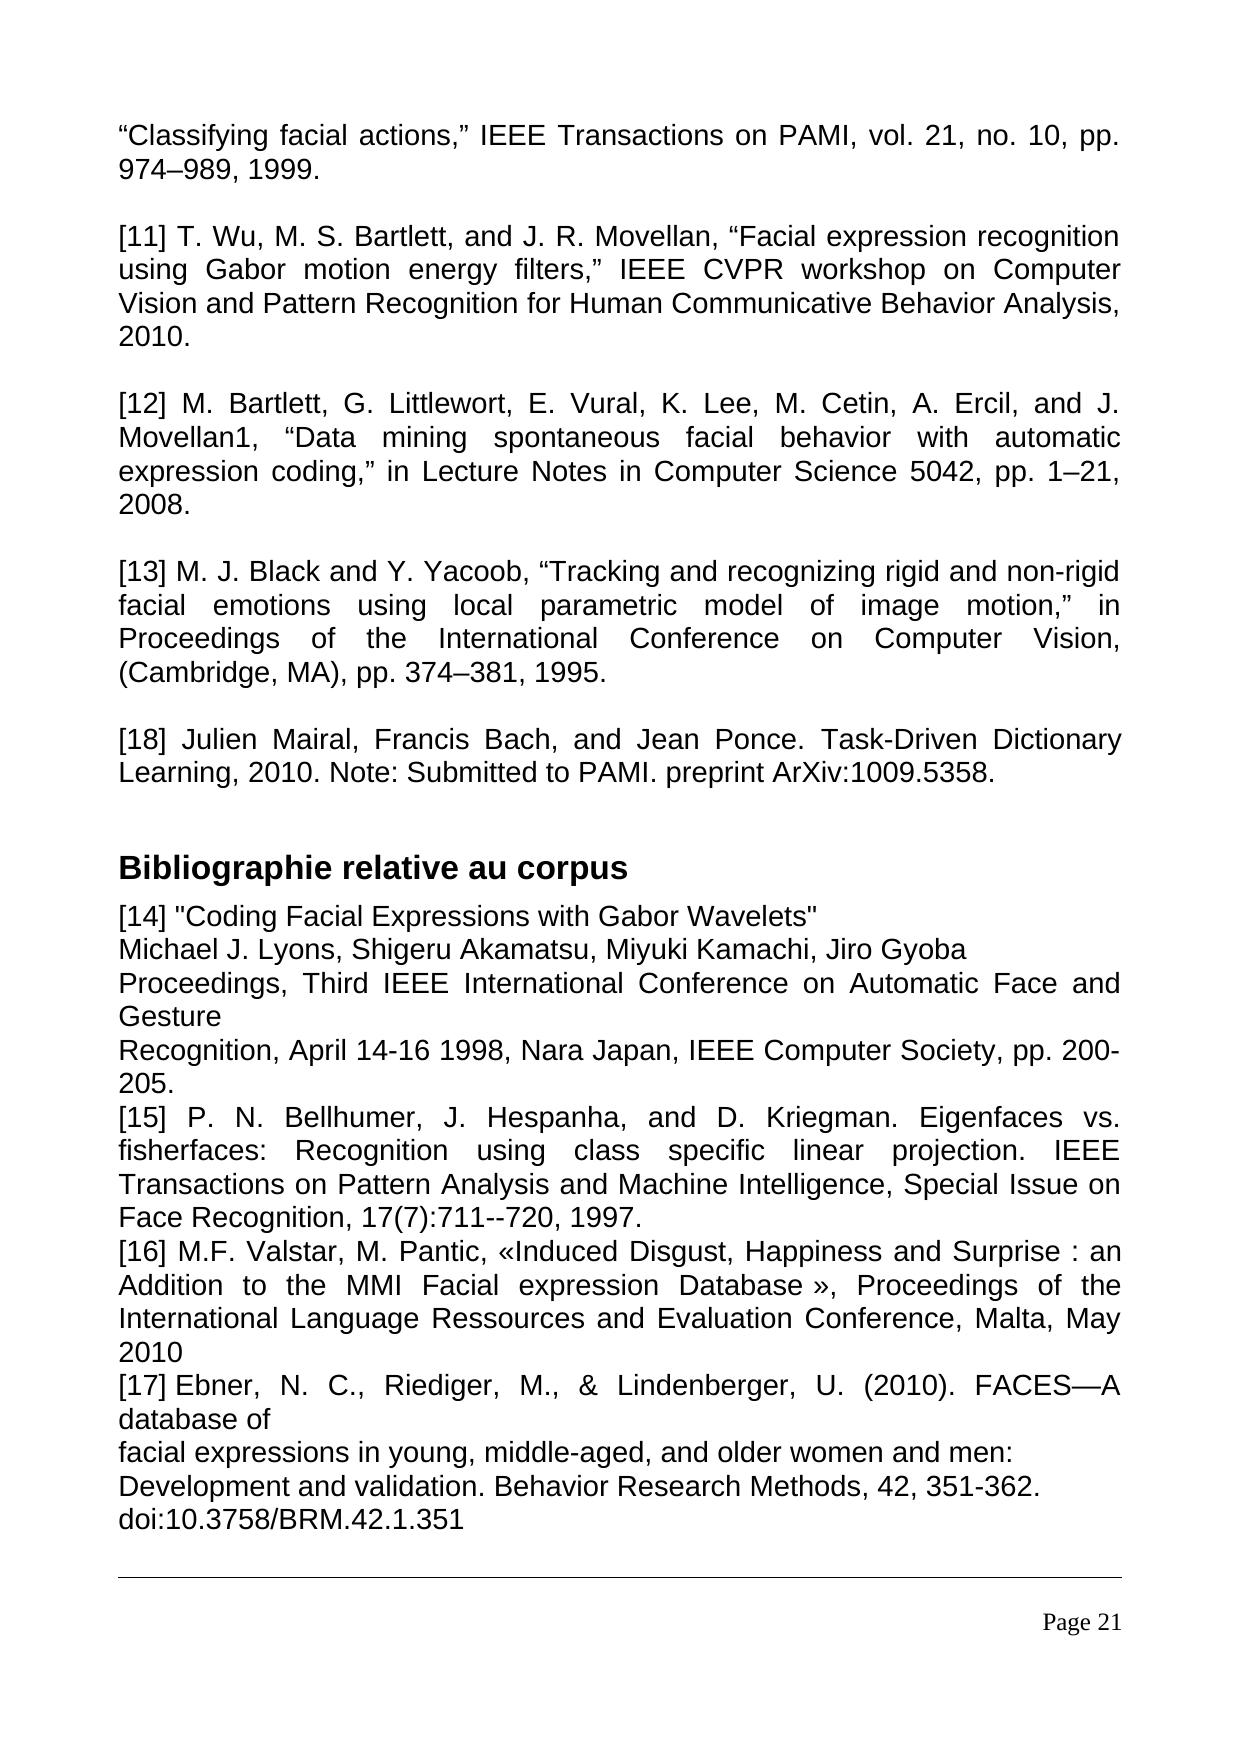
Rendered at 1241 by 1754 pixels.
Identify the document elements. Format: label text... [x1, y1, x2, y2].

text Michael J. Lyons, Shigeru Akamatsu, Miyuki Kamachi, Jiro Gyoba [118, 932, 1122, 966]
text “Classifying facial actions,” IEEE Transactions on PAMI, vol. 21, no. 10, pp. 974–989, 1999. [118, 118, 1122, 185]
text doi:10.3758/BRM.42.1.351 [118, 1502, 1122, 1536]
text [16] M.F. Valstar, M. Pantic, «Induced Disgust, Happiness and Surprise : an Addition to the MMI Facial expression Database », Proceedings of the International Language Ressources and Evaluation Conference, Malta, May 2010 [118, 1234, 1122, 1368]
text [18] Julien Mairal, Francis Bach, and Jean Ponce. Task-Driven Dictionary Learning, 2010. Note: Submitted to PAMI. preprint ArXiv:1009.5358. [118, 722, 1122, 789]
text facial expressions in young, middle-aged, and older women and men: [118, 1435, 1122, 1469]
text [13] M. J. Black and Y. Yacoob, “Tracking and recognizing rigid and non-rigid facial emotions using local parametric model of image motion,” in Proceedings of the International Conference on Computer Vision, (Cambridge, MA), pp. 374–381, 1995. [118, 554, 1122, 688]
text Proceedings, Third IEEE International Conference on Automatic Face and Gesture [118, 966, 1122, 1033]
text [17] Ebner, N. C., Riediger, M., & Lindenberger, U. (2010). FACES—A database of [118, 1368, 1122, 1435]
text [11] T. Wu, M. S. Bartlett, and J. R. Movellan, “Facial expression recognition using Gabor motion energy filters,” IEEE CVPR workshop on Computer Vision and Pattern Recognition for Human Communicative Behavior Analysis, 2010. [118, 219, 1122, 353]
subtitle Bibliographie relative au corpus [118, 847, 1122, 886]
text Development and validation. Behavior Research Methods, 42, 351-362. [118, 1469, 1122, 1502]
text Recognition, April 14-16 1998, Nara Japan, IEEE Computer Society, pp. 200-205. [15] P. N. Bellhumer, J. Hespanha, and D. Kriegman. Eigenfaces vs. fisherfaces: Recognition using class specific linear projection. IEEE Transactions on Pattern Analysis and Machine Intelligence, Special Issue on Face Recognition, 17(7):711--720, 1997. [118, 1033, 1122, 1234]
text [12] M. Bartlett, G. Littlewort, E. Vural, K. Lee, M. Cetin, A. Ercil, and J. Movellan1, “Data mining spontaneous facial behavior with automatic expression coding,” in Lecture Notes in Computer Science 5042, pp. 1–21, 2008. [118, 386, 1122, 521]
text [14] "Coding Facial Expressions with Gabor Wavelets" [118, 899, 1122, 932]
